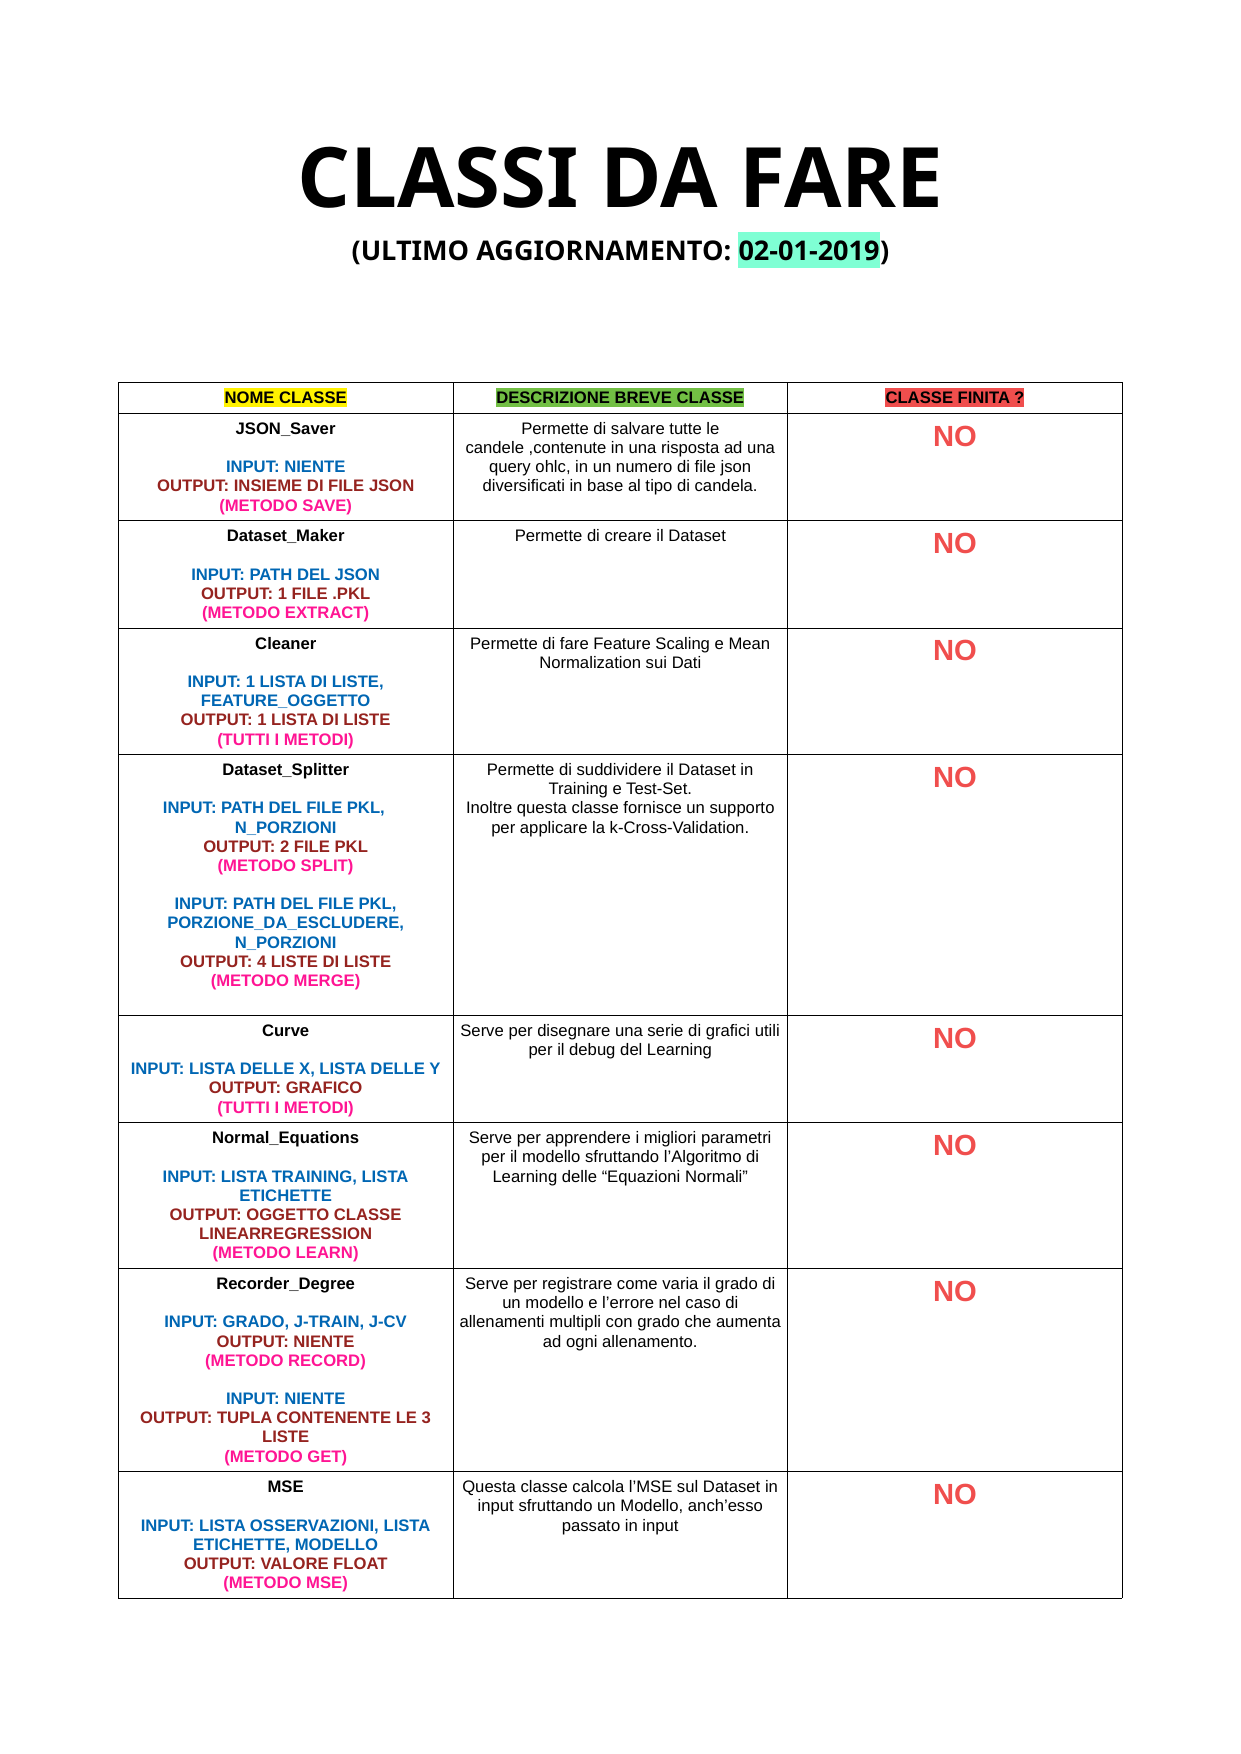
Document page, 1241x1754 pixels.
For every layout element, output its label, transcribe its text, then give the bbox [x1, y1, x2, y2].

table_cell Serve per registrare come varia il grado di un modello e l’errore nel caso di allenamenti multipli con grado che aumenta ad ogni allenamento. [454, 1269, 787, 1471]
table_cell Permette di fare Feature Scaling e Mean Normalization sui Dati [454, 629, 787, 754]
table_header CLASSE FINITA ? [788, 383, 1122, 413]
table_header DESCRIZIONE BREVE CLASSE [454, 383, 787, 413]
table_cell NO [788, 1016, 1122, 1122]
table_header NOME CLASSE [119, 383, 453, 413]
table_cell NO [788, 1269, 1122, 1471]
table_cell NO [788, 1123, 1122, 1268]
table_cell Recorder_Degree INPUT: GRADO, J-TRAIN, J-CV OUTPUT: NIENTE (METODO RECORD) INPUT: NIENTE OUTPUT: TUPLA CONTENENTE LE 3 LISTE (METODO GET) [119, 1269, 453, 1471]
table_cell Permette di creare il Dataset [454, 521, 787, 628]
table_cell NO [788, 755, 1122, 1015]
table_cell Dataset_Splitter INPUT: PATH DEL FILE PKL, N_PORZIONI OUTPUT: 2 FILE PKL (METODO SPLIT) INPUT: PATH DEL FILE PKL, PORZIONE_DA_ESCLUDERE, N_PORZIONI OUTPUT: 4 LISTE DI LISTE (METODO MERGE) [119, 755, 453, 1015]
table_cell Cleaner INPUT: 1 LISTA DI LISTE, FEATURE_OGGETTO OUTPUT: 1 LISTA DI LISTE (TUTTI I METODI) [119, 629, 453, 754]
table_cell Dataset_Maker INPUT: PATH DEL JSON OUTPUT: 1 FILE .PKL (METODO EXTRACT) [119, 521, 453, 628]
table_cell Curve INPUT: LISTA DELLE X, LISTA DELLE Y OUTPUT: GRAFICO (TUTTI I METODI) [119, 1016, 453, 1122]
table_cell Permette di suddividere il Dataset in Training e Test-Set. Inoltre questa classe fornisce un supporto per applicare la k-Cross-Validation. [454, 755, 787, 1015]
table_cell NO [788, 1472, 1122, 1598]
table_cell NO [788, 629, 1122, 754]
table_cell Normal_Equations INPUT: LISTA TRAINING, LISTA ETICHETTE OUTPUT: OGGETTO CLASSE LINEARREGRESSION (METODO LEARN) [119, 1123, 453, 1268]
table_cell JSON_Saver INPUT: NIENTE OUTPUT: INSIEME DI FILE JSON (METODO SAVE) [119, 414, 453, 520]
text (ULTIMO AGGIORNAMENTO: 02-01-2019) [118, 232, 1122, 268]
table_cell Serve per disegnare una serie di grafici utili per il debug del Learning [454, 1016, 787, 1122]
table_cell NO [788, 414, 1122, 520]
table_cell NO [788, 521, 1122, 628]
table_cell Questa classe calcola l’MSE sul Dataset in input sfruttando un Modello, anch’esso passato in input [454, 1472, 787, 1598]
text CLASSI DA FARE [118, 118, 1122, 232]
table_cell MSE INPUT: LISTA OSSERVAZIONI, LISTA ETICHETTE, MODELLO OUTPUT: VALORE FLOAT (METODO MSE) [119, 1472, 453, 1598]
table_cell Serve per apprendere i migliori parametri per il modello sfruttando l’Algoritmo di Learning delle “Equazioni Normali” [454, 1123, 787, 1268]
table_cell Permette di salvare tutte le candele ,contenute in una risposta ad una query ohlc, in un numero di file json diversificati in base al tipo di candela. [454, 414, 787, 520]
